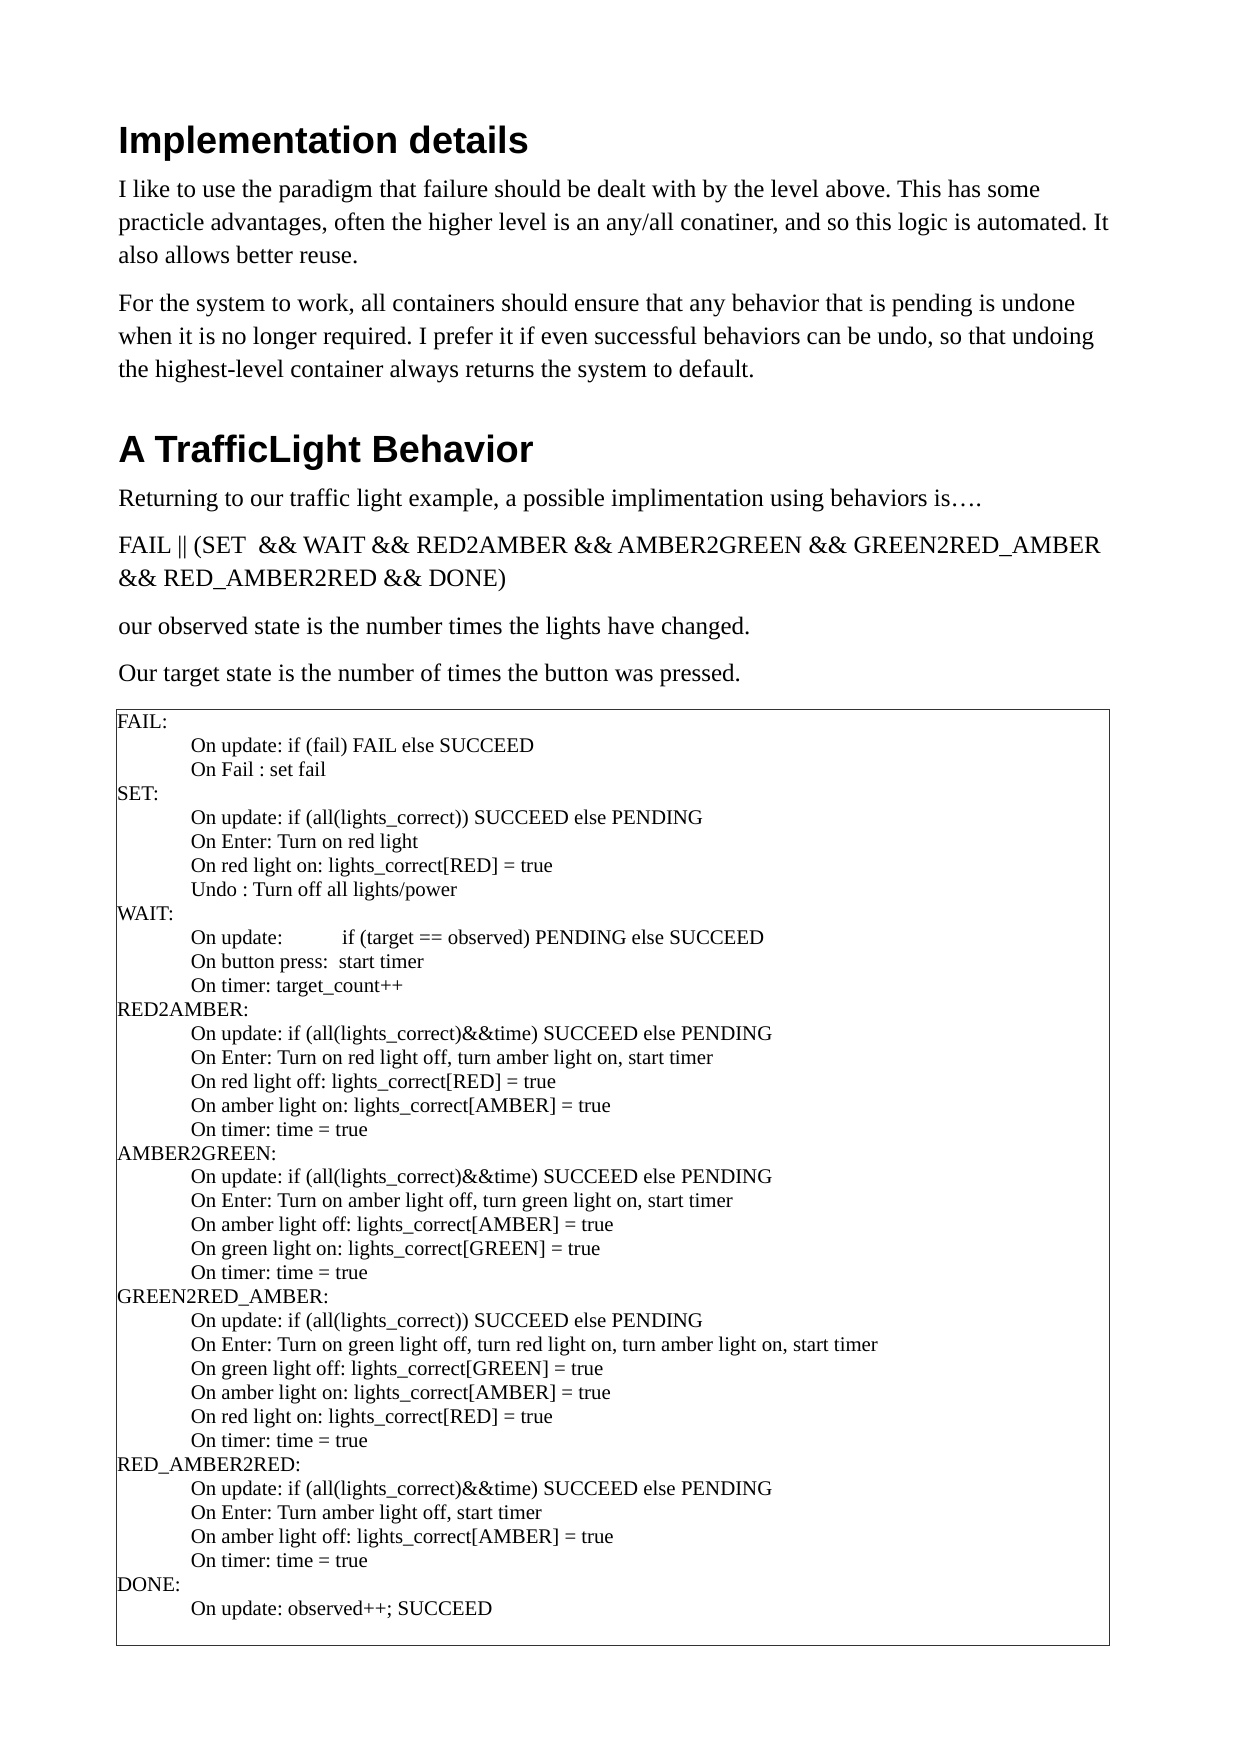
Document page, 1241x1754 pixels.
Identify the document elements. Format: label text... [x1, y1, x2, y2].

text our observed state is the number times the lights have changed. [118, 611, 1122, 640]
text Our target state is the number of times the button was pressed. [118, 658, 1122, 687]
text FAIL || (SET && WAIT && RED2AMBER && AMBER2GREEN && GREEN2RED_AMBER && RED_AMBER2RED && DONE) [118, 530, 1122, 592]
text For the system to work, all containers should ensure that any behavior that is pending is undone when it is no longer required. I prefer it if even successful behaviors can be undo, so that undoing the highest-level container always returns the system to default. [118, 288, 1122, 383]
subtitle A TrafficLight Behavior [118, 427, 1122, 470]
text I like to use the paradigm that failure should be dealt with by the level above. This has some practicle advantages, often the higher level is an any/all conatiner, and so this logic is automated. It also allows better reuse. [118, 174, 1122, 269]
text Returning to our traffic light example, a possible implimentation using behaviors is…. [118, 483, 1122, 511]
subtitle Implementation details [118, 118, 1122, 162]
